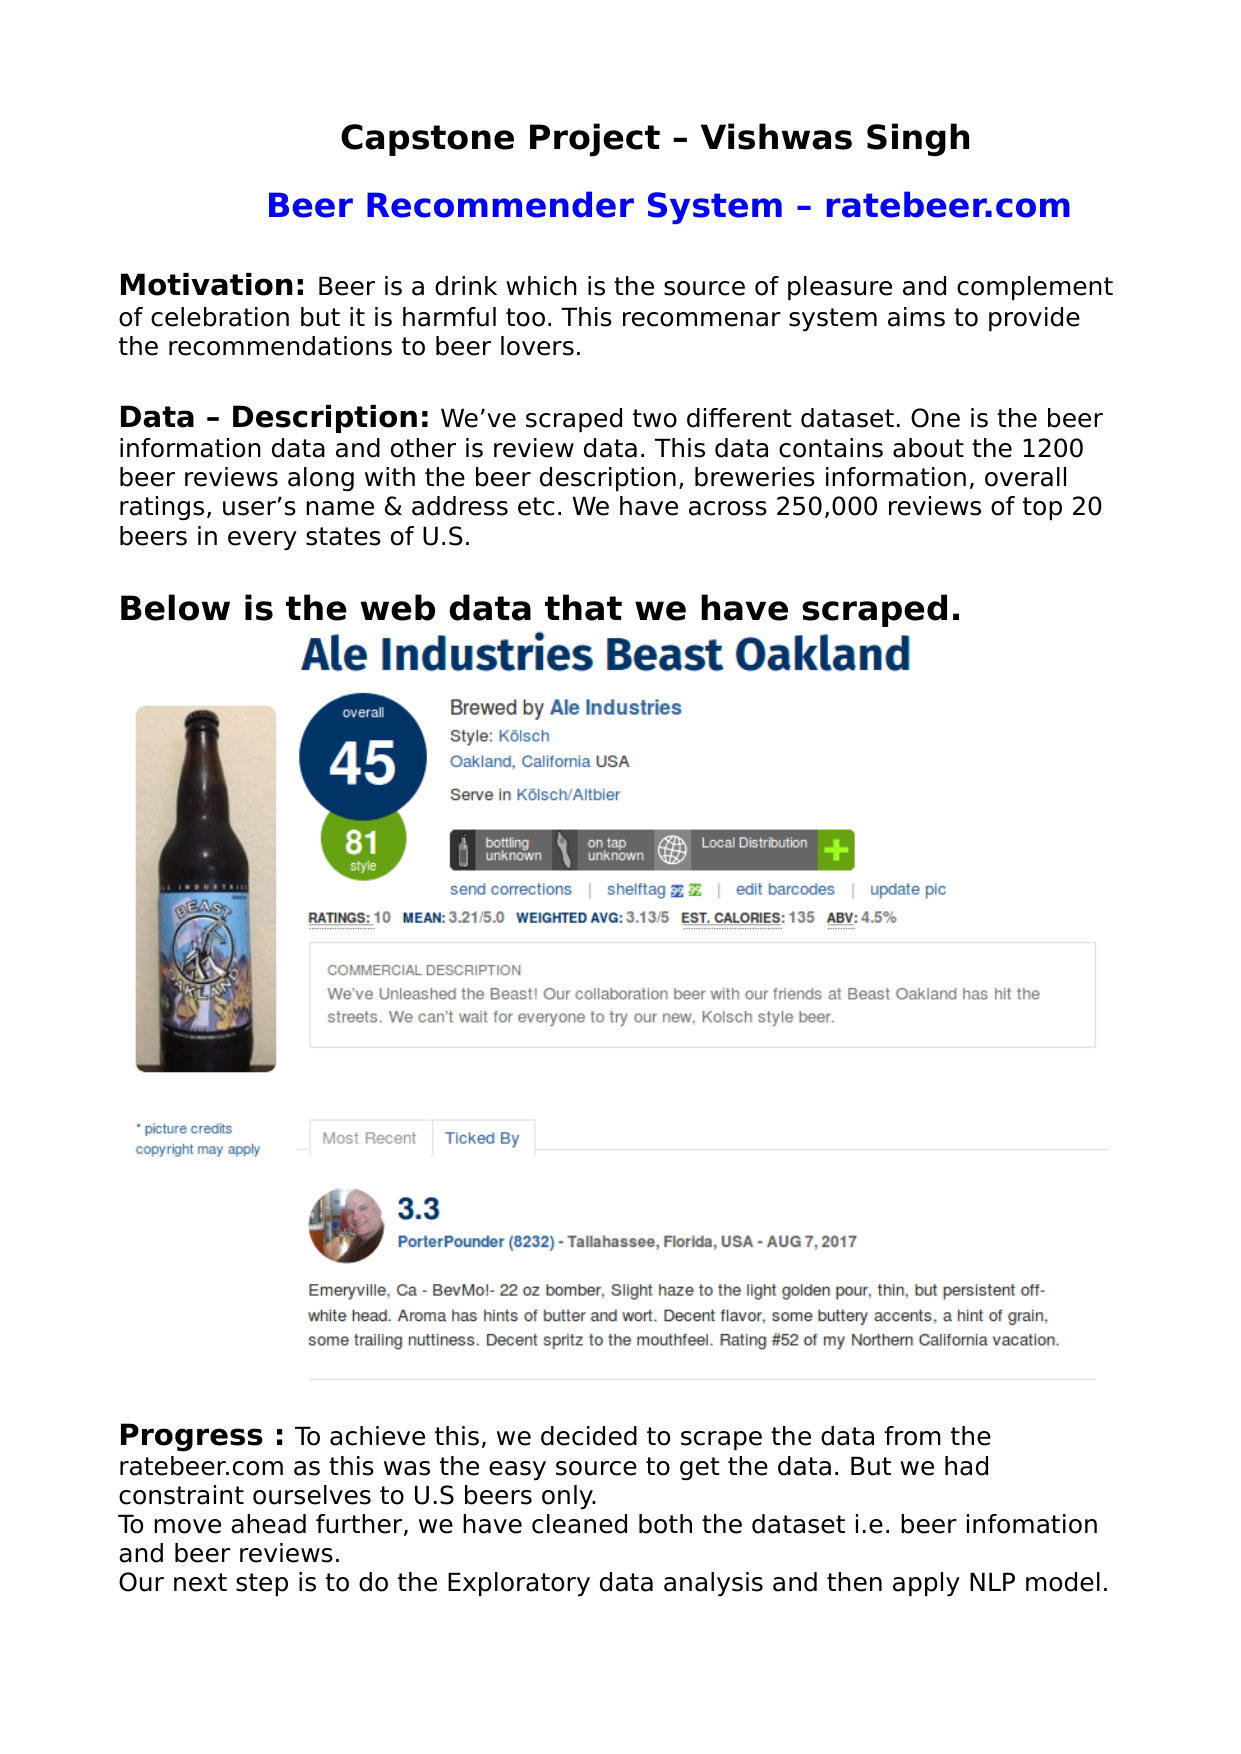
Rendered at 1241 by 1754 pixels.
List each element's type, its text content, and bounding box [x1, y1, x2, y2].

text To move ahead further, we have cleaned both the dataset i.e. beer infomation and beer reviews. [118, 1510, 1122, 1568]
text Motivation: Beer is a drink which is the source of pleasure and complement of celebration but it is harmful too. This recommenar system aims to provide the recommendations to beer lovers. [118, 264, 1122, 361]
picture [118, 628, 1123, 1389]
text Data – Description: We’ve scraped two different dataset. One is the beer information data and other is review data. This data contains about the 1200 beer reviews along with the beer description, breweries information, overall ratings, user’s name & address etc. We have across 250,000 reviews of top 20 beers in every states of U.S. [118, 400, 1122, 551]
text Progress : To achieve this, we decided to scrape the data from the ratebeer.com as this was the easy source to get the data. But we had constraint ourselves to U.S beers only. [118, 1418, 1122, 1510]
text Beer Recommender System – ratebeer.com [118, 186, 1122, 225]
text Our next step is to do the Exploratory data analysis and then apply NLP model. [118, 1568, 1122, 1598]
text Below is the web data that we have scraped. [118, 590, 1122, 628]
